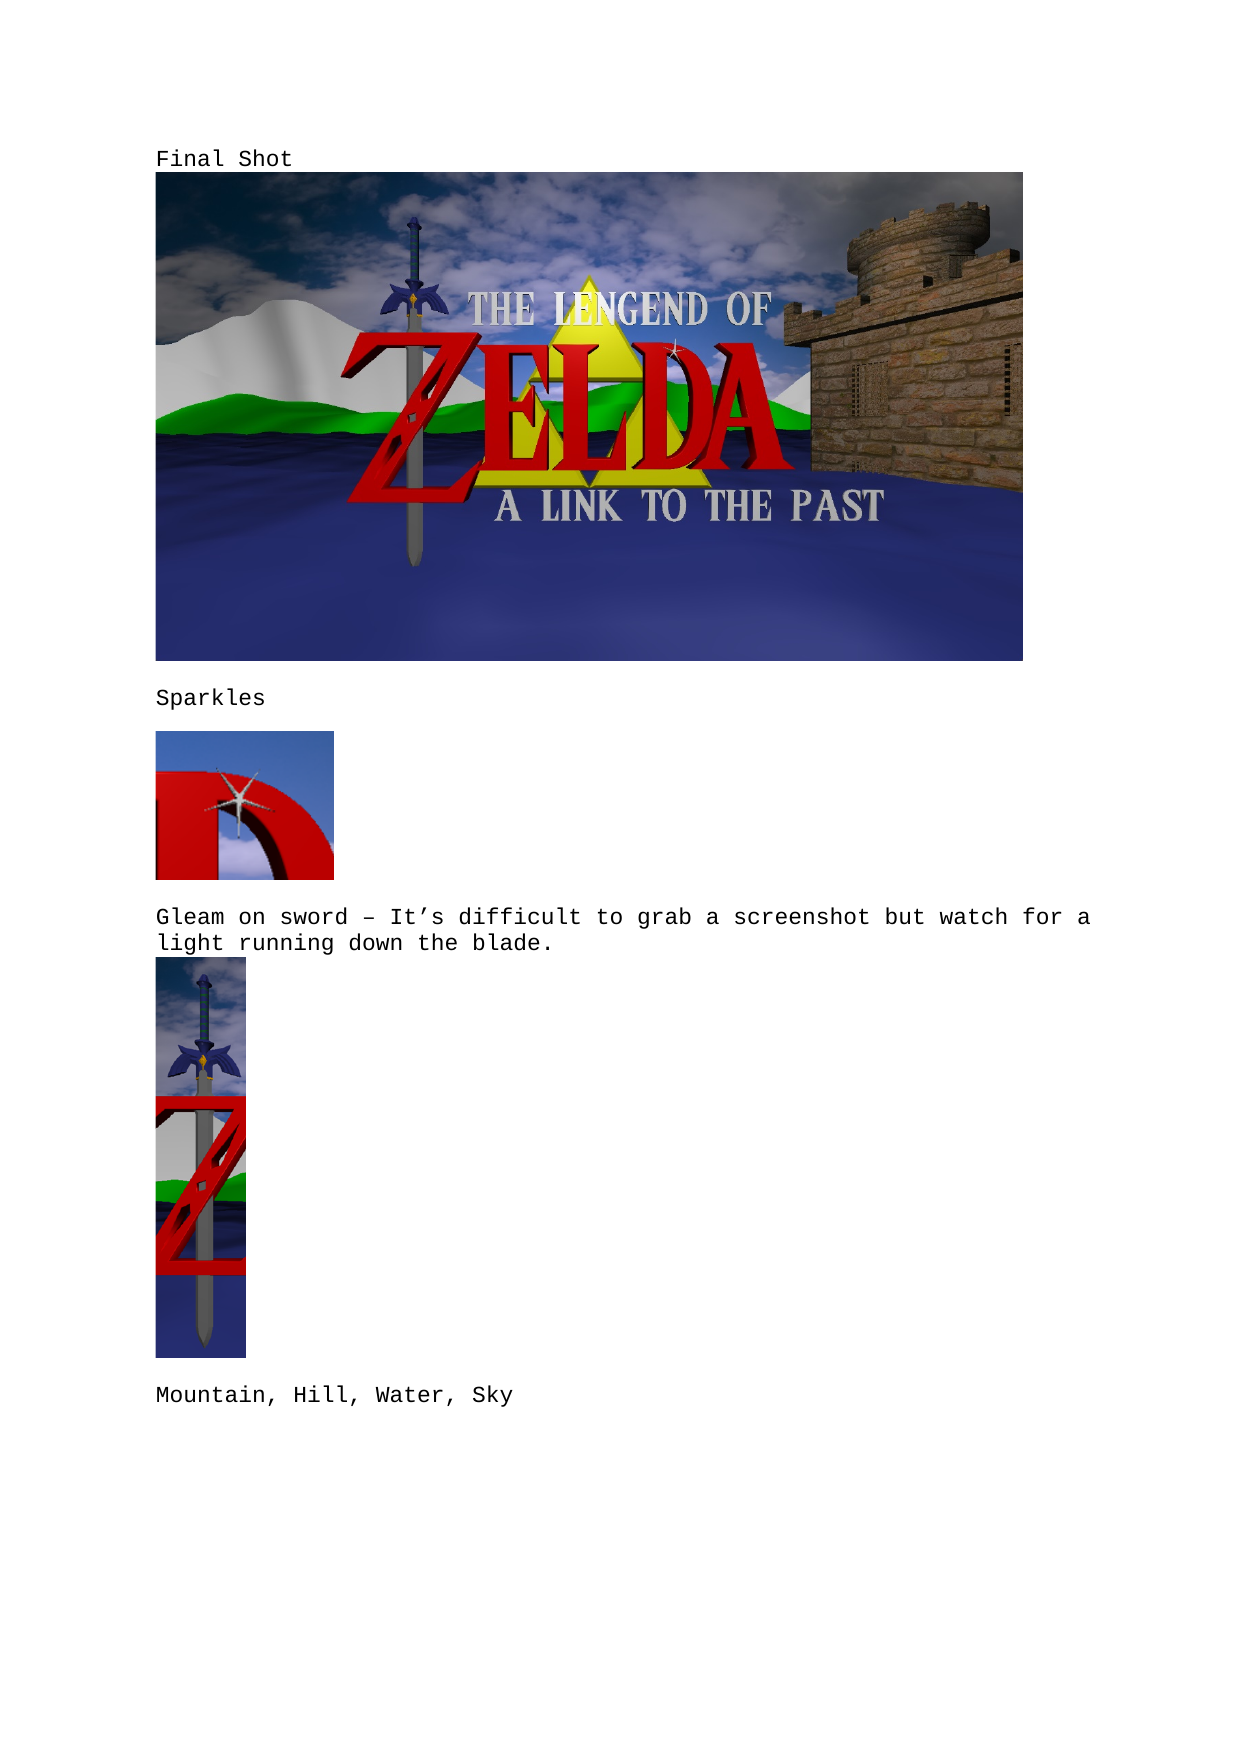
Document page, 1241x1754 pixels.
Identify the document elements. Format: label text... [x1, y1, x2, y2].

text Final Shot [118, 147, 1122, 173]
text Mountain, Hill, Water, Sky [156, 1384, 1122, 1410]
text Sparkles [156, 687, 1122, 713]
text Gleam on sword – It’s difficult to grab a screenshot but watch for a light running down the blade. [156, 905, 1122, 957]
